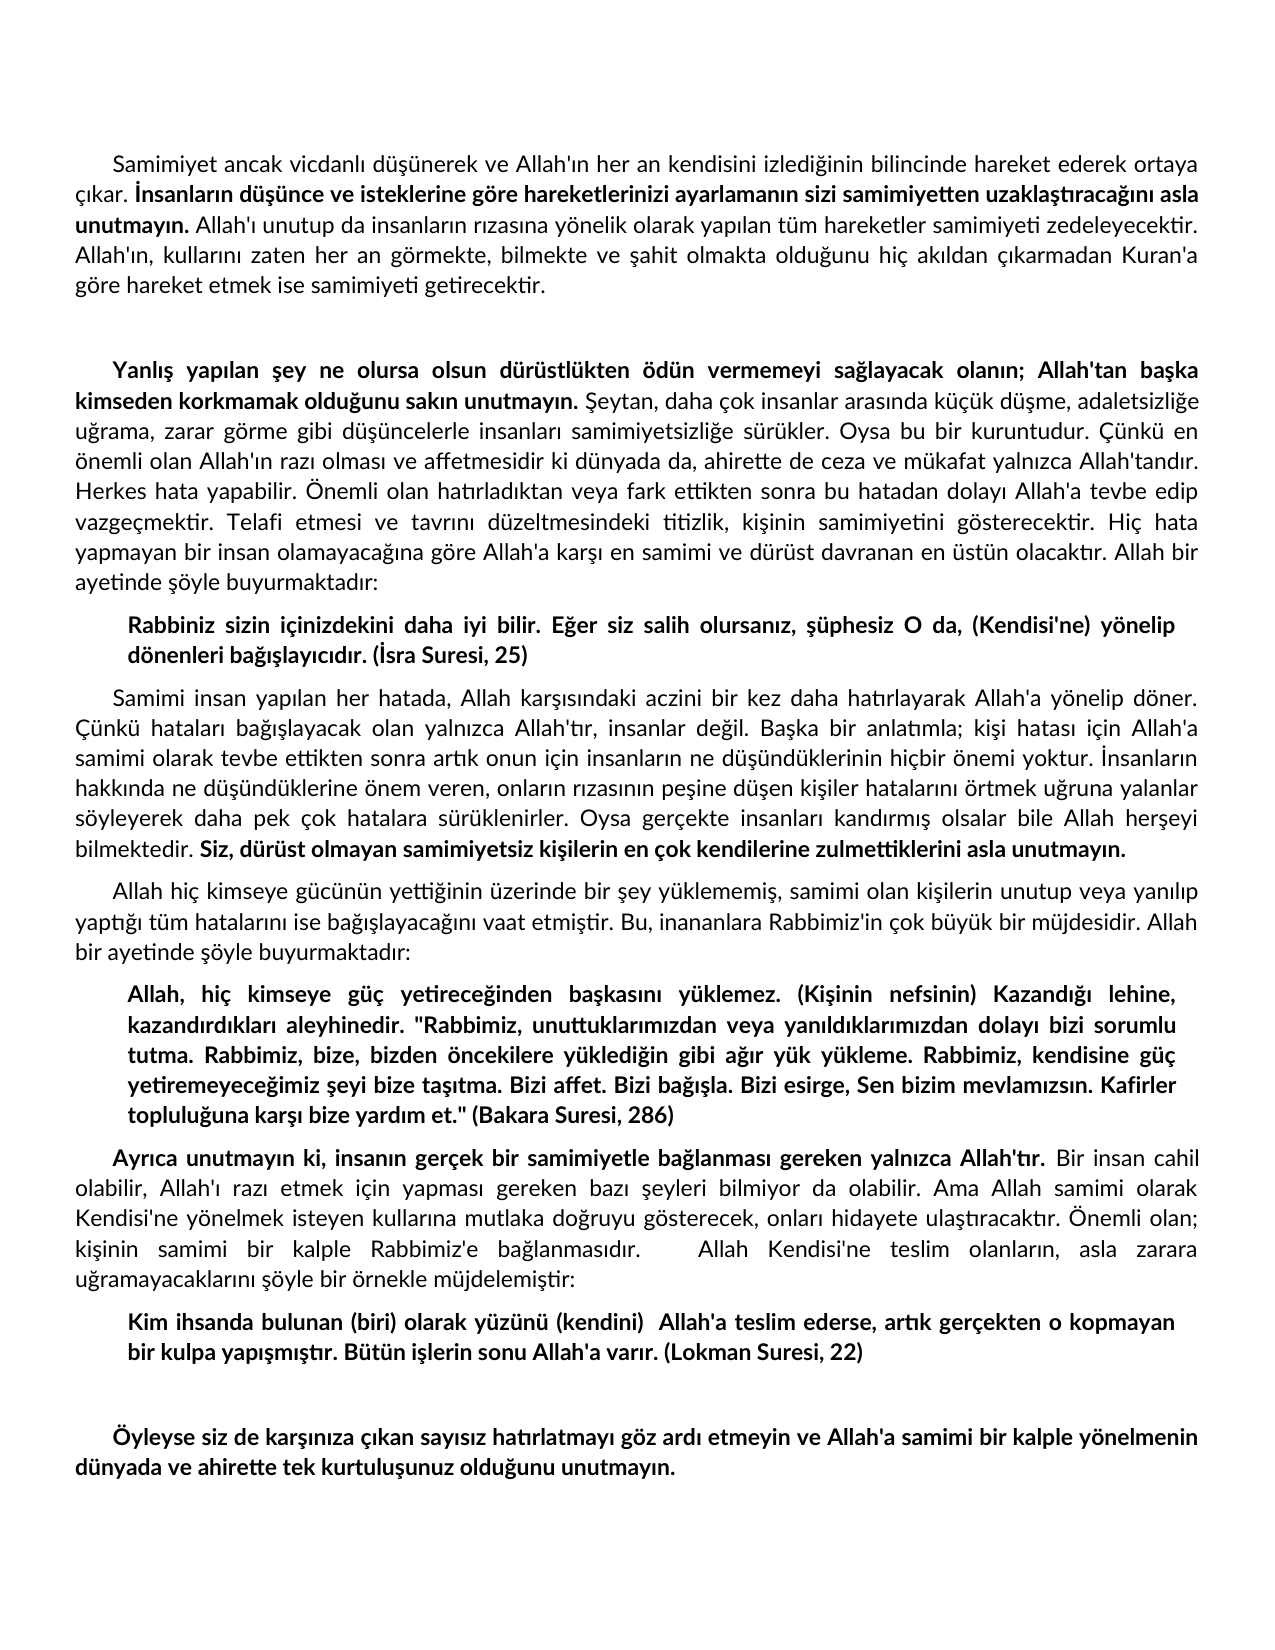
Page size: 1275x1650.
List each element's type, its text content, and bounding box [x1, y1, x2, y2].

text Rabbiniz sizin içinizdekini daha iyi bilir. Eğer siz salih olursanız, şüphesiz O da, (Kendisi'ne) yönelip dönenleri bağışlayıcıdır. (İsra Suresi, 25) [127, 610, 1177, 668]
text Samimiyet ancak vicdanlı düşünerek ve Allah'ın her an kendisini izlediğinin bilincinde hareket ederek ortaya çıkar. İnsanların düşünce ve isteklerine göre hareketlerinizi ayarlamanın sizi samimiyetten uzaklaştıracağını asla unutmayın. Allah'ı unutup da insanların rızasına yönelik olarak yapılan tüm hareketler samimiyeti zedeleyecektir. Allah'ın, kullarını zaten her an görmekte, bilmekte ve şahit olmakta olduğunu hiç akıldan çıkarmadan Kuran'a göre hareket etmek ise samimiyeti getirecektir. [75, 150, 1200, 298]
text Yanlış yapılan şey ne olursa olsun dürüstlükten ödün vermemeyi sağlayacak olanın; Allah'tan başka kimseden korkmamak olduğunu sakın unutmayın. Şeytan, daha çok insanlar arasında küçük düşme, adaletsizliğe uğrama, zarar görme gibi düşüncelerle insanları samimiyetsizliğe sürükler. Oysa bu bir kuruntudur. Çünkü en önemli olan Allah'ın razı olması ve affetmesidir ki dünyada da, ahirette de ceza ve mükafat yalnızca Allah'tandır. Herkes hata yapabilir. Önemli olan hatırladıktan veya fark ettikten sonra bu hatadan dolayı Allah'a tevbe edip vazgeçmektir. Telafi etmesi ve tavrını düzeltmesindeki titizlik, kişinin samimiyetini gösterecektir. Hiç hata yapmayan bir insan olamayacağına göre Allah'a karşı en samimi ve dürüst davranan en üstün olacaktır. Allah bir ayetinde şöyle buyurmaktadır: [75, 356, 1200, 595]
text Öyleyse siz de karşınıza çıkan sayısız hatırlatmayı göz ardı etmeyin ve Allah'a samimi bir kalple yönelmenin dünyada ve ahirette tek kurtuluşunuz olduğunu unutmayın. [75, 1423, 1200, 1481]
text Allah, hiç kimseye güç yetireceğinden başkasını yüklemez. (Kişinin nefsinin) Kazandığı lehine, kazandırdıkları aleyhinedir. "Rabbimiz, unuttuklarımızdan veya yanıldıklarımızdan dolayı bizi sorumlu tutma. Rabbimiz, bize, bizden öncekilere yüklediğin gibi ağır yük yükleme. Rabbimiz, kendisine güç yetiremeyeceğimiz şeyi bize taşıtma. Bizi affet. Bizi bağışla. Bizi esirge, Sen bizim mevlamızsın. Kafirler topluluğuna karşı bize yardım et." (Bakara Suresi, 286) [127, 980, 1177, 1128]
text Ayrıca unutmayın ki, insanın gerçek bir samimiyetle bağlanması gereken yalnızca Allah'tır. Bir insan cahil olabilir, Allah'ı razı etmek için yapması gereken bazı şeyleri bilmiyor da olabilir. Ama Allah samimi olarak Kendisi'ne yönelmek isteyen kullarına mutlaka doğruyu gösterecek, onları hidayete ulaştıracaktır. Önemli olan; kişinin samimi bir kalple Rabbimiz'e bağlanmasıdır. Allah Kendisi'ne teslim olanların, asla zarara uğramayacaklarını şöyle bir örnekle müjdelemiştir: [75, 1144, 1200, 1292]
text Samimi insan yapılan her hatada, Allah karşısındaki aczini bir kez daha hatırlayarak Allah'a yönelip döner. Çünkü hataları bağışlayacak olan yalnızca Allah'tır, insanlar değil. Başka bir anlatımla; kişi hatası için Allah'a samimi olarak tevbe ettikten sonra artık onun için insanların ne düşündüklerinin hiçbir önemi yoktur. İnsanların hakkında ne düşündüklerine önem veren, onların rızasının peşine düşen kişiler hatalarını örtmek uğruna yalanlar söyleyerek daha pek çok hatalara sürüklenirler. Oysa gerçekte insanları kandırmış olsalar bile Allah herşeyi bilmektedir. Siz, dürüst olmayan samimiyetsiz kişilerin en çok kendilerine zulmettiklerini asla unutmayın. [75, 683, 1200, 862]
text Allah hiç kimseye gücünün yettiğinin üzerinde bir şey yüklememiş, samimi olan kişilerin unutup veya yanılıp yaptığı tüm hatalarını ise bağışlayacağını vaat etmiştir. Bu, inananlara Rabbimiz'in çok büyük bir müjdesidir. Allah bir ayetinde şöyle buyurmaktadır: [75, 877, 1200, 965]
text Kim ihsanda bulunan (biri) olarak yüzünü (kendini) Allah'a teslim ederse, artık gerçekten o kopmayan bir kulpa yapışmıştır. Bütün işlerin sonu Allah'a varır. (Lokman Suresi, 22) [127, 1307, 1177, 1365]
